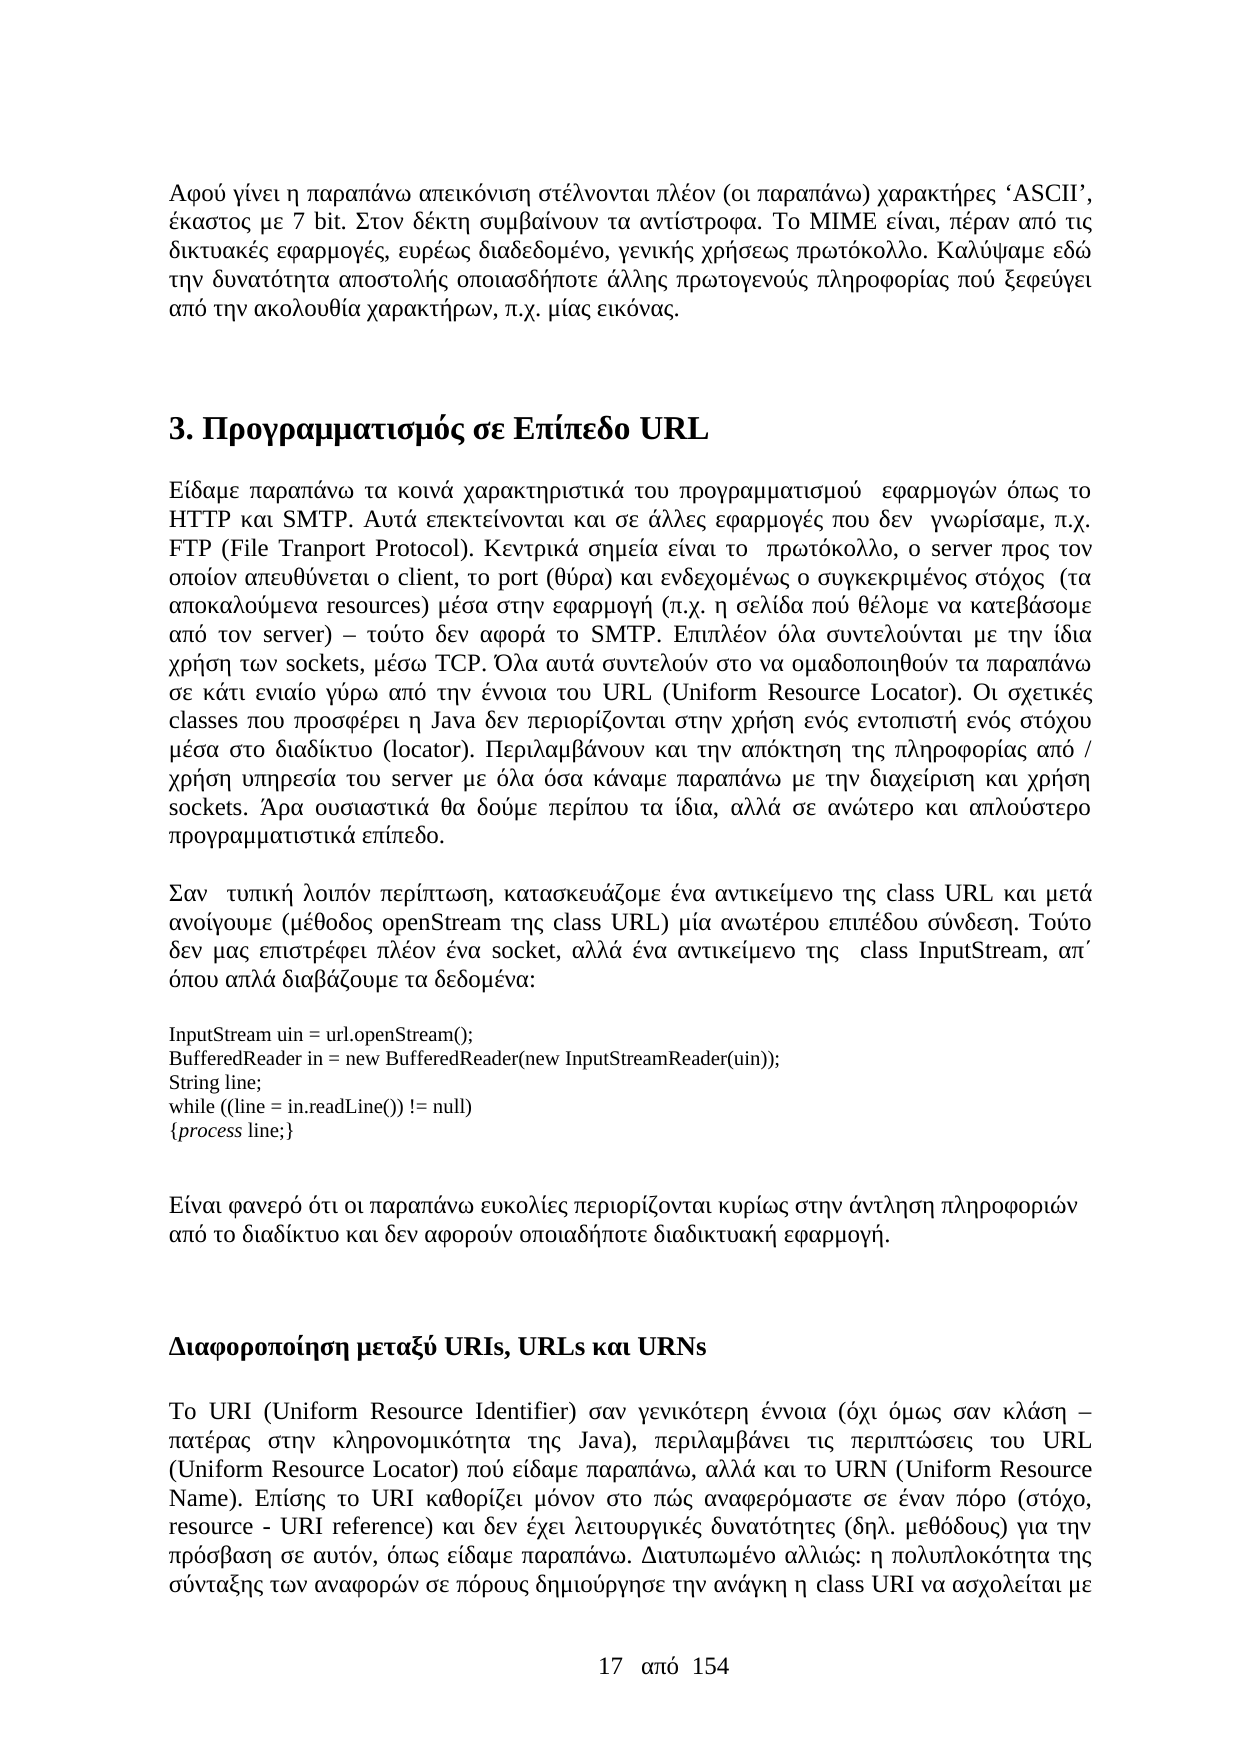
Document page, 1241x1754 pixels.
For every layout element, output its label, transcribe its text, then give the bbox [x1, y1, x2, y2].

text BufferedReader in = new BufferedReader(new InputStreamReader(uin)); [169, 1046, 1092, 1070]
text Είναι φανερό ότι οι παραπάνω ευκολίες περιορίζονται κυρίως στην άντληση πληροφοριών από το διαδίκτυο και δεν αφορούν οπoιαδήποτε διαδικτυακή εφαρμογή. [169, 1190, 1092, 1248]
subtitle Διαφοροποίηση μεταξύ URIs, URLs και URNs [169, 1330, 1092, 1361]
text while ((line = in.readLine()) != null) [169, 1094, 1092, 1118]
text Αφού γίνει η παραπάνω απεικόνιση στέλνονται πλέον (οι παραπάνω) χαρακτήρες ‘ASCII’, έκαστος με 7 bit. Στον δέκτη συμβαίνουν τα αντίστροφα. Το MIME είναι, πέραν από τις δικτυακές εφαρμογές, ευρέως διαδεδομένο, γενικής χρήσεως πρωτόκολλο. Καλύψαμε εδώ την δυνατότητα αποστολής οποιασδήποτε άλλης πρωτογενούς πληροφορίας πού ξεφεύγει από την ακολουθία χαρακτήρων, π.χ. μίας εικόνας. [169, 178, 1092, 321]
text String line; [169, 1070, 1092, 1094]
text Το URI (Uniform Resource Identifier) σαν γενικότερη έννοια (όχι όμως σαν κλάση – πατέρας στην κληρονομικότητα της Java), περιλαμβάνει τις περιπτώσεις του URL (Uniform Resource Locator) πού είδαμε παραπάνω, αλλά και το URN (Uniform Resource Name). Επίσης το URI καθορίζει μόνον στο πώς αναφερόμαστε σε έναν πόρο (στόχο, resource - URI reference) και δεν έχει λειτουργικές δυνατότητες (δηλ. μεθόδους) για την πρόσβαση σε αυτόν, όπως είδαμε παραπάνω. Διατυπωμένο αλλιώς: η πολυπλοκότητα της σύνταξης των αναφορών σε πόρους δημιούργησε την ανάγκη η class URI να ασχολείται με [169, 1396, 1092, 1598]
text InputStream uin = url.openStream(); [169, 1022, 1092, 1046]
subtitle 3. Προγραμματισμός σε Επίπεδο URL [169, 408, 1092, 446]
text Είδαμε παραπάνω τα κοινά χαρακτηριστικά του προγραμματισμού εφαρμογών όπως το HTTP και SMTP. Αυτά επεκτείνονται και σε άλλες εφαρμογές που δεν γνωρίσαμε, π.χ. FTP (File Tranport Protocol). Κεντρικά σημεία είναι το πρωτόκολλο, ο server προς τον οποίον απευθύνεται ο client, το port (θύρα) και ενδεχομένως ο συγκεκριμένος στόχος (τα αποκαλούμενα resources) μέσα στην εφαρμογή (π.χ. η σελίδα πού θέλομε να κατεβάσομε από τον server) – τούτο δεν αφορά το SMTP. Επιπλέον όλα συντελούνται με την ίδια χρήση των sockets, μέσω TCP. Όλα αυτά συντελούν στο να ομαδοποιηθούν τα παραπάνω σε κάτι ενιαίο γύρω από την έννοια του URL (Uniform Resource Locator). Οι σχετικές classes που προσφέρει η Java δεν περιορίζονται στην χρήση ενός εντοπιστή ενός στόχου μέσα στο διαδίκτυο (locator). Περιλαμβάνουν και την απόκτηση της πληροφορίας από / χρήση υπηρεσία του server με όλα όσα κάναμε παραπάνω με την διαχείριση και χρήση sockets. Άρα ουσιαστικά θα δούμε περίπου τα ίδια, αλλά σε ανώτερο και απλούστερο προγραμματιστικά επίπεδο. [169, 476, 1092, 849]
text Σαν τυπική λοιπόν περίπτωση, κατασκευάζομε ένα αντικείμενο της class URL και μετά ανοίγουμε (μέθοδος openStream της class URL) μία ανωτέρου επιπέδου σύνδεση. Τούτο δεν μας επιστρέφει πλέον ένα socket, αλλά ένα αντικείμενο της class InputStream, απ΄ όπου απλά διαβάζουμε τα δεδομένα: [169, 878, 1092, 993]
text {process line;} [169, 1118, 1092, 1142]
